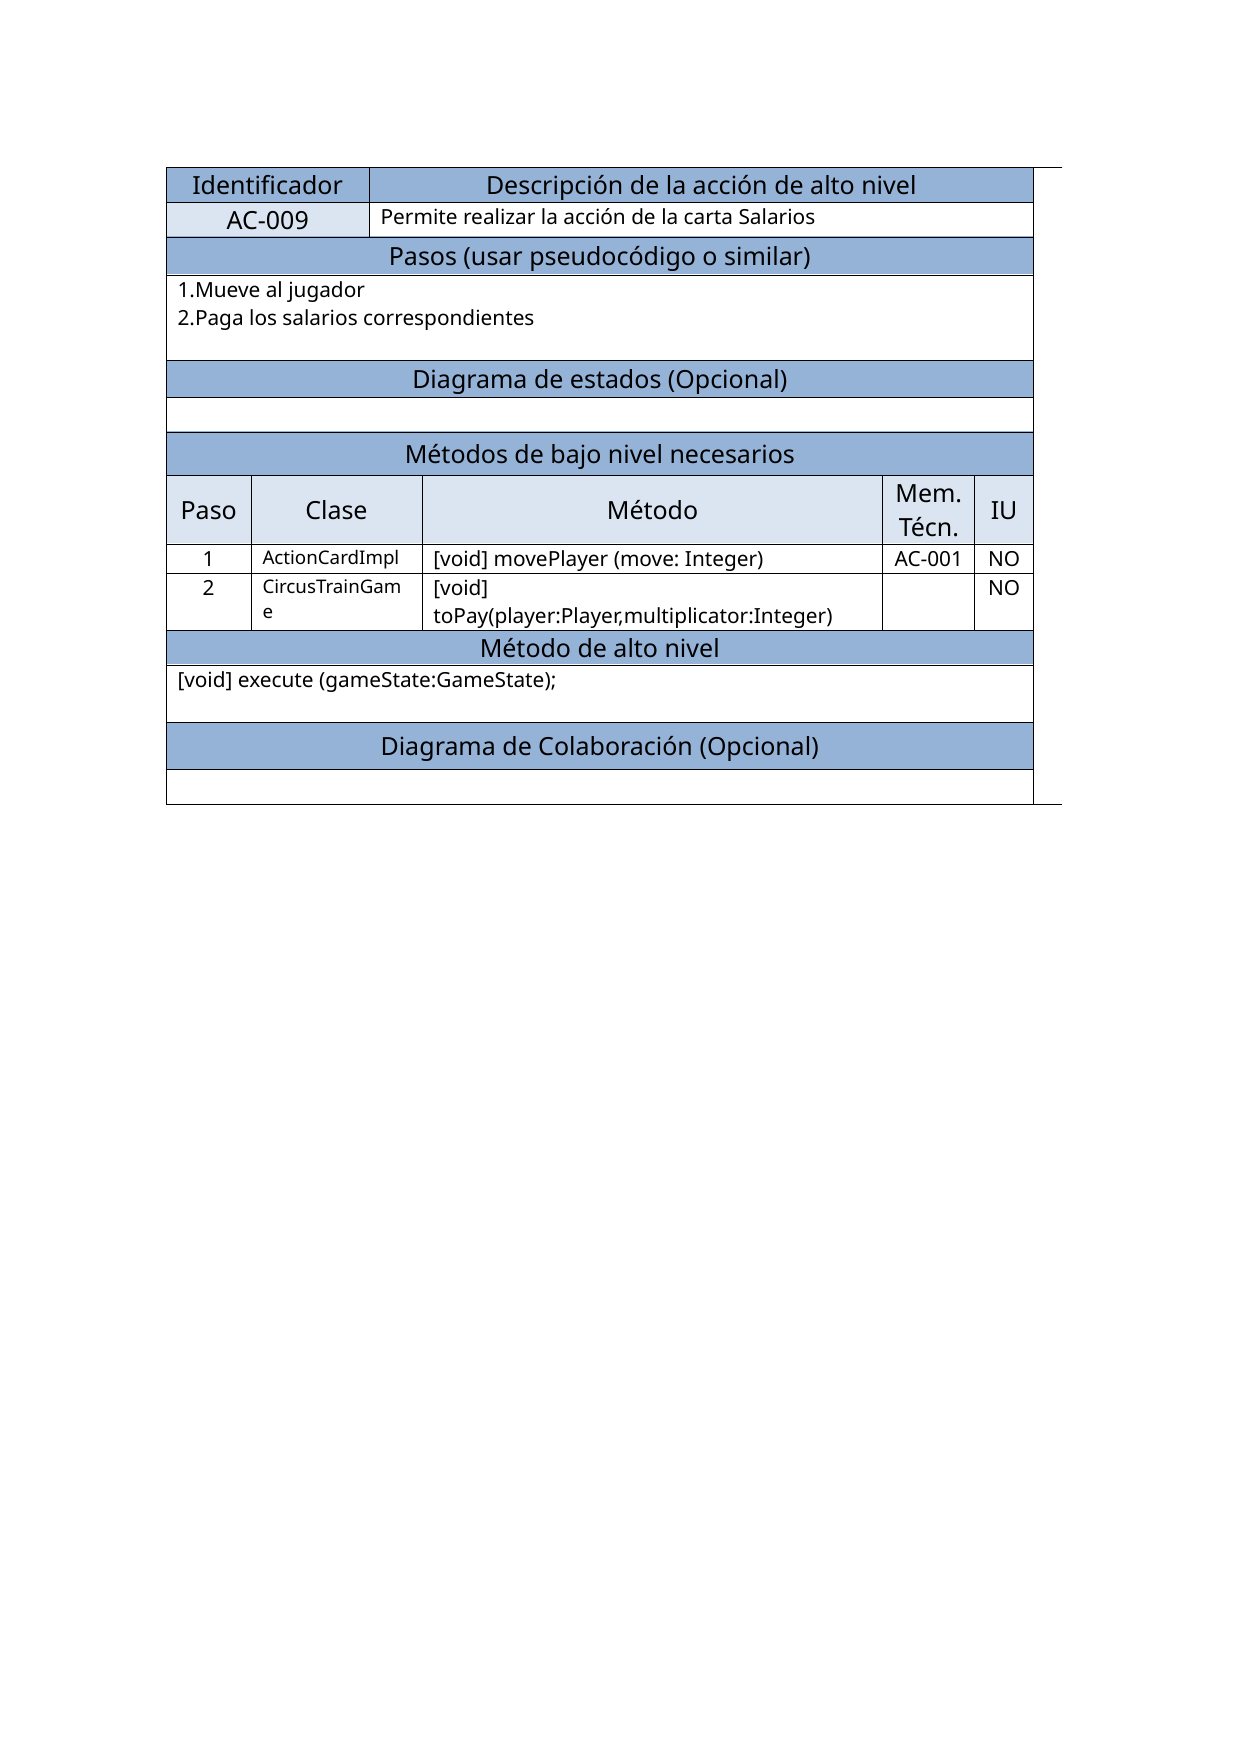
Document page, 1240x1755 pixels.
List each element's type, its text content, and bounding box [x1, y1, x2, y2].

table_cell Método [423, 476, 882, 543]
table_cell IU [975, 476, 1033, 543]
table_header Descripción de la acción de alto nivel [370, 168, 1033, 202]
table_cell Método de alto nivel [167, 631, 1033, 664]
table_cell Diagrama de Colaboración (Opcional) [167, 723, 1033, 769]
table_cell ActionCardImpl [252, 545, 422, 572]
table_cell [167, 398, 1033, 431]
table_header Identificador [167, 168, 369, 202]
table_cell NO [975, 545, 1033, 572]
table_cell [883, 574, 974, 630]
table_cell 2 [167, 574, 251, 630]
table_cell Mueve al jugador Paga los salarios correspondientes [167, 276, 1033, 360]
table_cell NO [975, 574, 1033, 630]
table_cell AC-001 [883, 545, 974, 572]
table_cell Permite realizar la acción de la carta Salarios [370, 203, 1033, 236]
table_cell [void] execute (gameState:GameState); [167, 666, 1033, 722]
table_cell Mem. Técn. [883, 476, 974, 543]
table_cell [void] movePlayer (move: Integer) [423, 545, 882, 572]
table_cell Clase [252, 476, 422, 543]
table_cell [167, 770, 1033, 804]
table_cell 1 [167, 545, 251, 572]
table_cell [void] toPay(player:Player,multiplicator:Integer) [423, 574, 882, 630]
table_cell Paso [167, 476, 251, 543]
table_cell AC-009 [167, 203, 369, 236]
table_cell Pasos (usar pseudocódigo o similar) [167, 238, 1033, 274]
table_cell Diagrama de estados (Opcional) [167, 361, 1033, 397]
table_cell CircusTrainGame [252, 574, 422, 630]
table_cell Métodos de bajo nivel necesarios [167, 433, 1033, 475]
